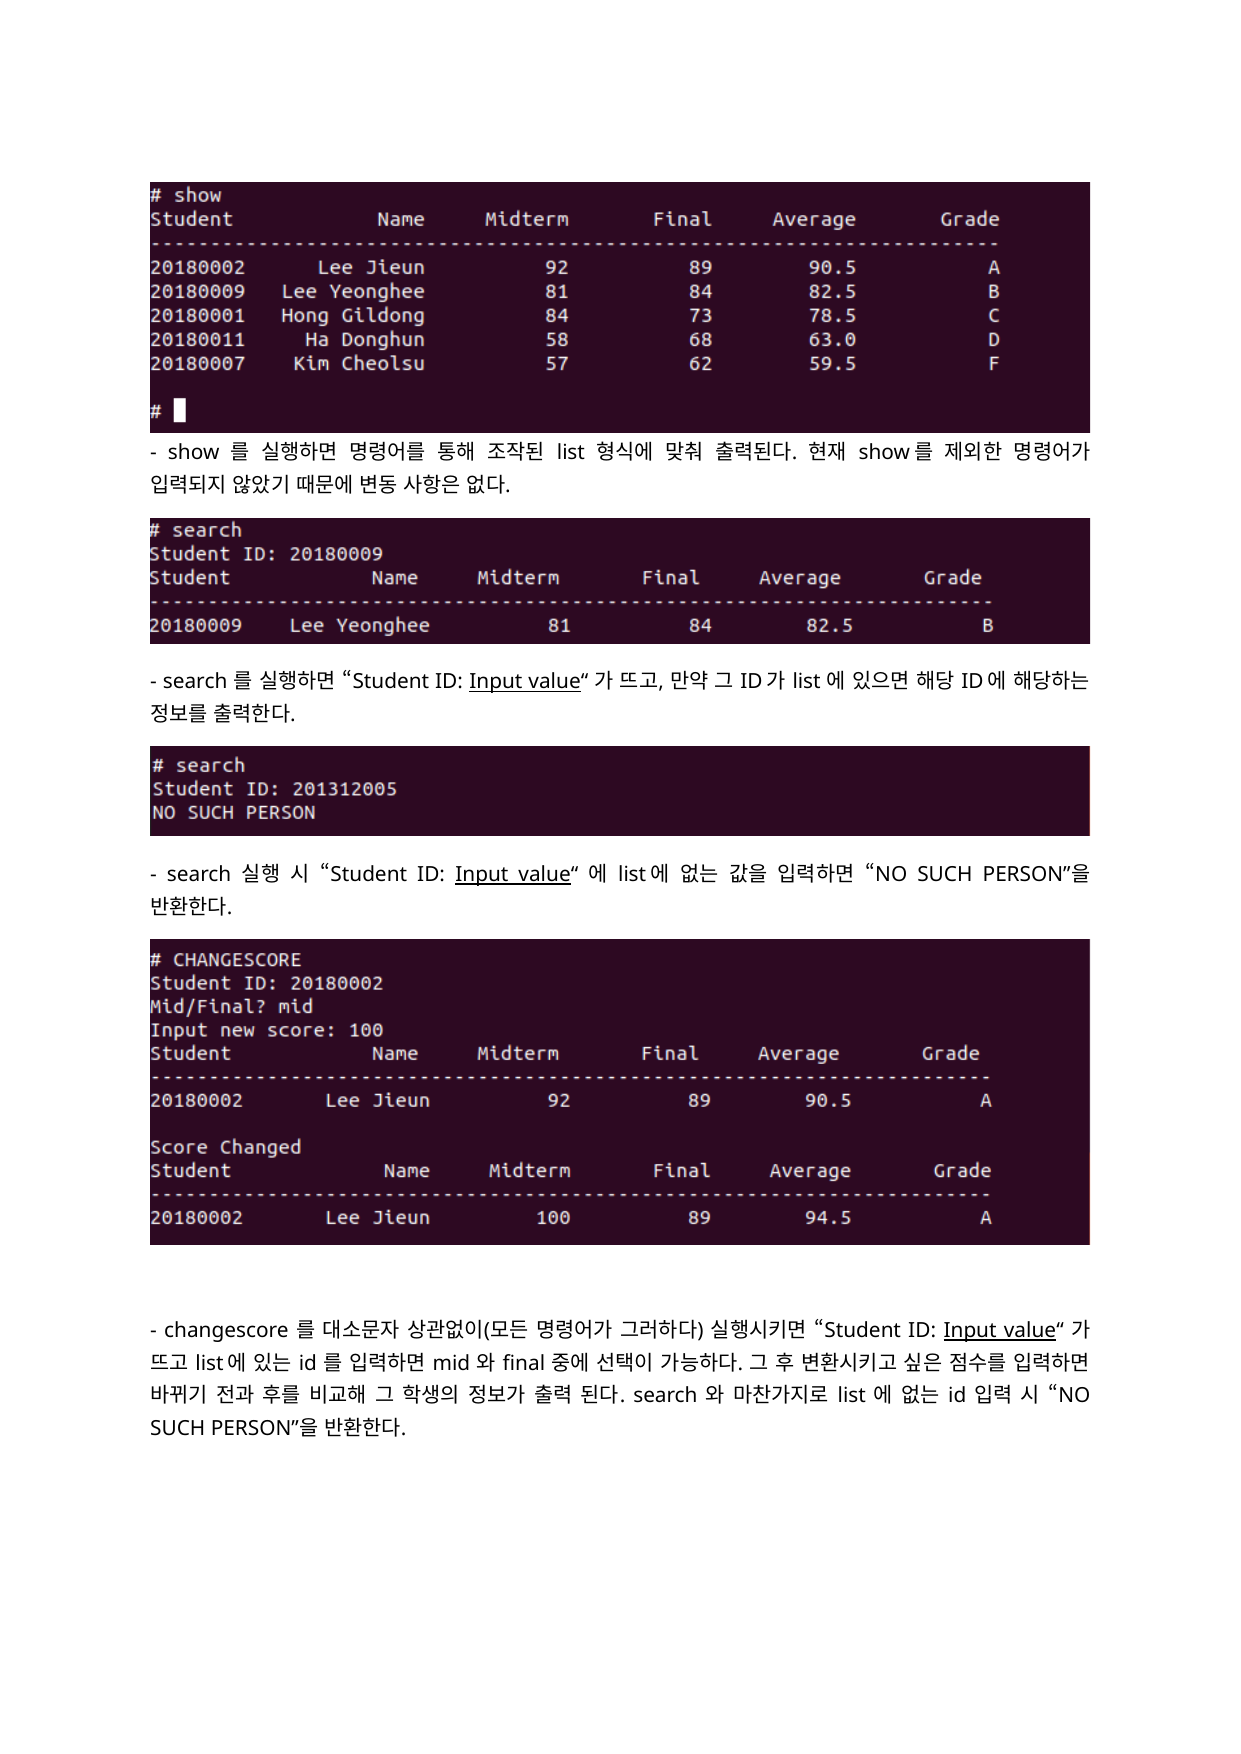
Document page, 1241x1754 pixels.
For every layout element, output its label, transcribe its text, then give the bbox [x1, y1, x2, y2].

text - show 를 실행하면 명령어를 통해 조작된 list 형식에 맞춰 출력된다. 현재 show를 제외한 명령어가 입력되지 않았기 때문에 변동 사항은 없다. [150, 433, 1090, 498]
picture [150, 746, 1091, 836]
picture [150, 182, 1091, 433]
text - search 실행 시 “Student ID: Input value“ 에 list에 없는 값을 입력하면 “NO SUCH PERSON”을 반환한다. [150, 836, 1090, 920]
text - changescore 를 대소문자 상관없이(모든 명령어가 그러하다) 실행시키면 “Student ID: Input value“ 가 뜨고 list에 있는 id 를 입력하면 mid 와 final 중에 선택이 가능하다. 그 후 변환시키고 싶은 점수를 입력하면 바뀌기 전과 후를 비교해 그 학생의 정보가 출력 된다. search 와 마찬가지로 list 에 없는 id 입력 시 “NO SUCH PERSON”을 반환한다. [150, 1313, 1090, 1442]
text [150, 177, 1090, 182]
picture [150, 518, 1091, 644]
text - search 를 실행하면 “Student ID: Input value“ 가 뜨고, 만약 그 ID가 list 에 있으면 해당 ID에 해당하는 정보를 출력한다. [150, 644, 1090, 728]
picture [150, 939, 1091, 1245]
